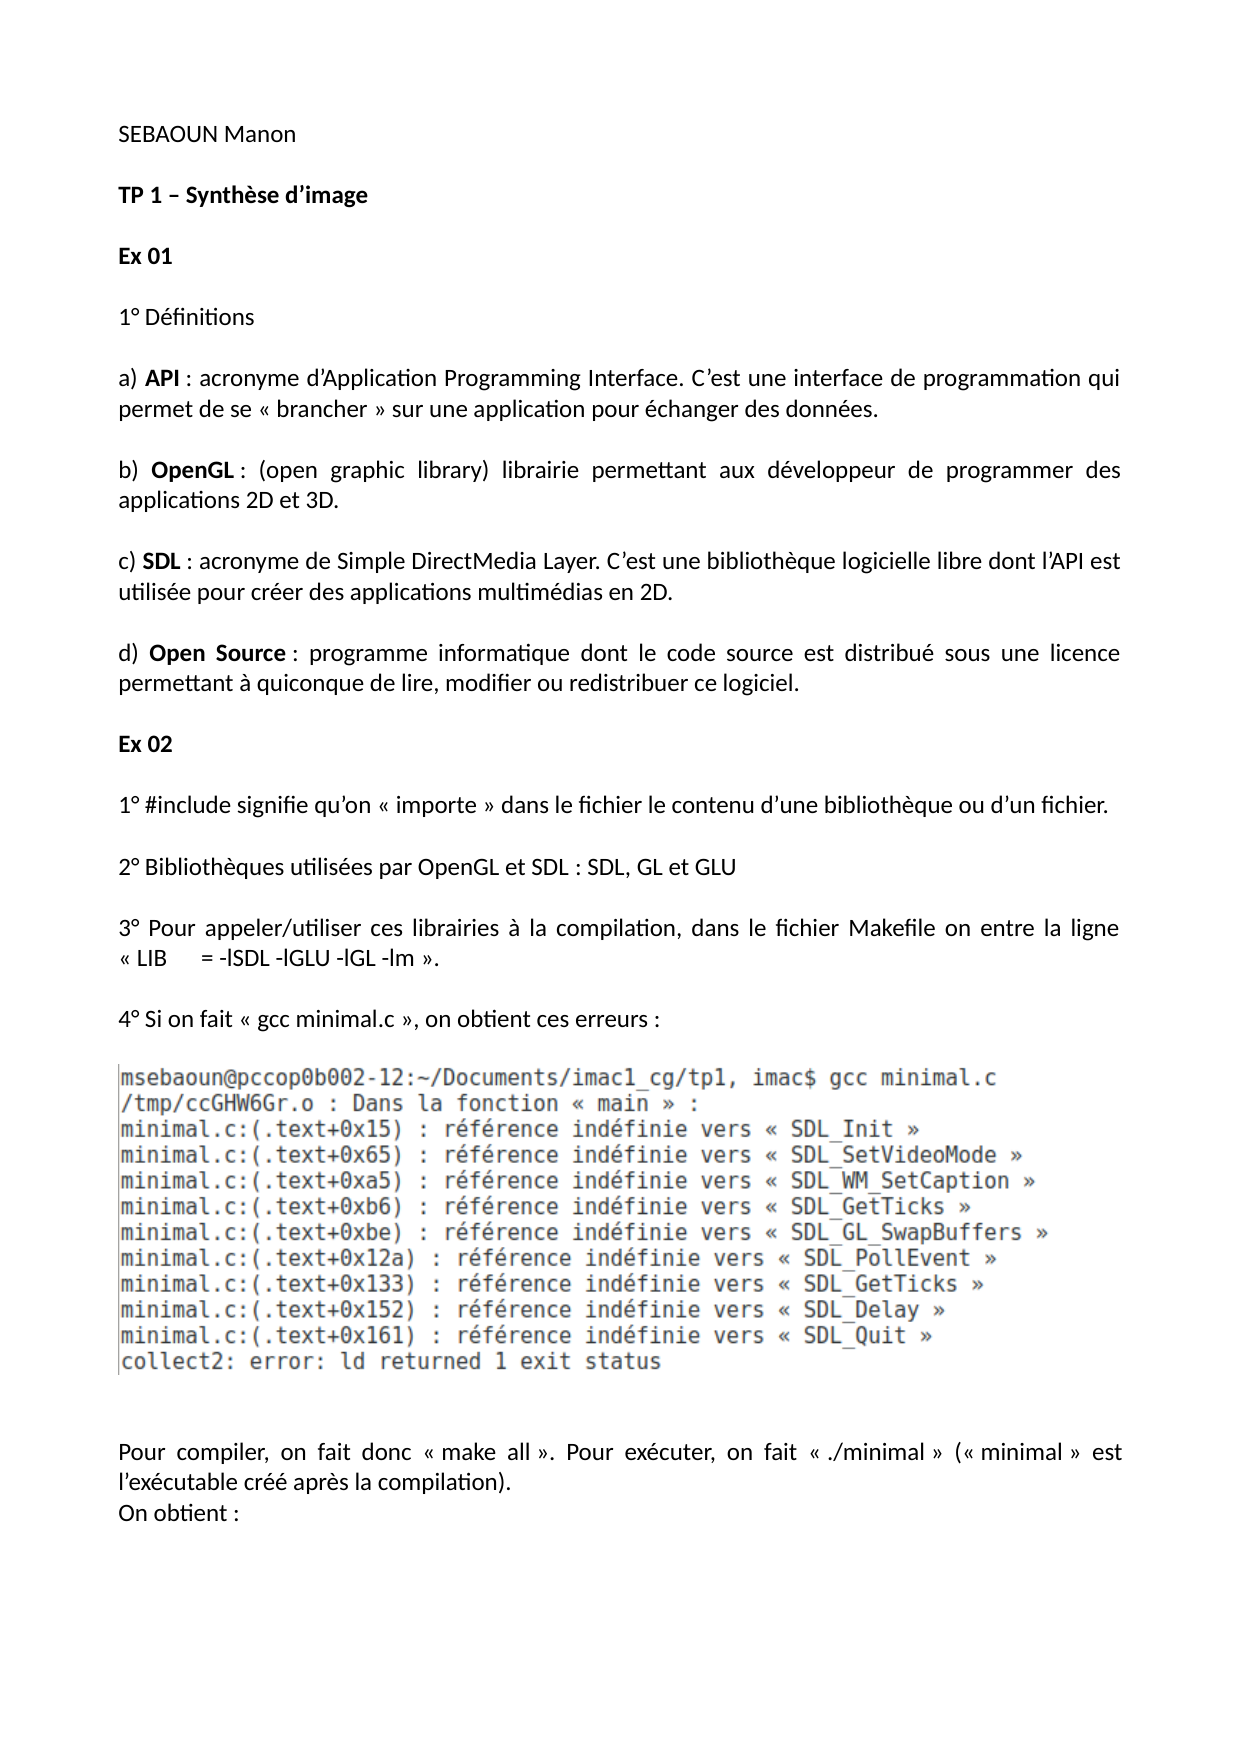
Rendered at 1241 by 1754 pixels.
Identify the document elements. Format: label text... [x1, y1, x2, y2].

text 4° Si on fait « gcc minimal.c », on obtient ces erreurs : [118, 1003, 1122, 1034]
text 3° Pour appeler/utiliser ces librairies à la compilation, dans le fichier Makefile on entre la ligne « LIB = -lSDL -lGLU -lGL -lm ». [118, 912, 1122, 973]
text Ex 01 [118, 240, 1122, 271]
text SEBAOUN Manon [118, 118, 1122, 149]
text c) SDL : acronyme de Simple DirectMedia Layer. C’est une bibliothèque logicielle libre dont l’API est utilisée pour créer des applications multimédias en 2D. [118, 545, 1122, 606]
text TP 1 – Synthèse d’image [118, 179, 1122, 210]
text a) API : acronyme d’Application Programming Interface. C’est une interface de programmation qui permet de se « brancher » sur une application pour échanger des données. [118, 362, 1122, 423]
picture [118, 1064, 1123, 1375]
text Pour compiler, on fait donc « make all ». Pour exécuter, on fait « ./minimal » (« minimal » est l’exécutable créé après la compilation). [118, 1436, 1122, 1497]
text On obtient : [118, 1497, 1122, 1527]
text d) Open Source : programme informatique dont le code source est distribué sous une licence permettant à quiconque de lire, modifier ou redistribuer ce logiciel. [118, 637, 1122, 698]
text b) OpenGL : (open graphic library) librairie permettant aux développeur de programmer des applications 2D et 3D. [118, 454, 1122, 515]
text Ex 02 [118, 728, 1122, 759]
text 2° Bibliothèques utilisées par OpenGL et SDL : SDL, GL et GLU [118, 851, 1122, 881]
text 1° Définitions [118, 301, 1122, 332]
text 1° #include signifie qu’on « importe » dans le fichier le contenu d’une bibliothèque ou d’un fichier. [118, 789, 1122, 820]
